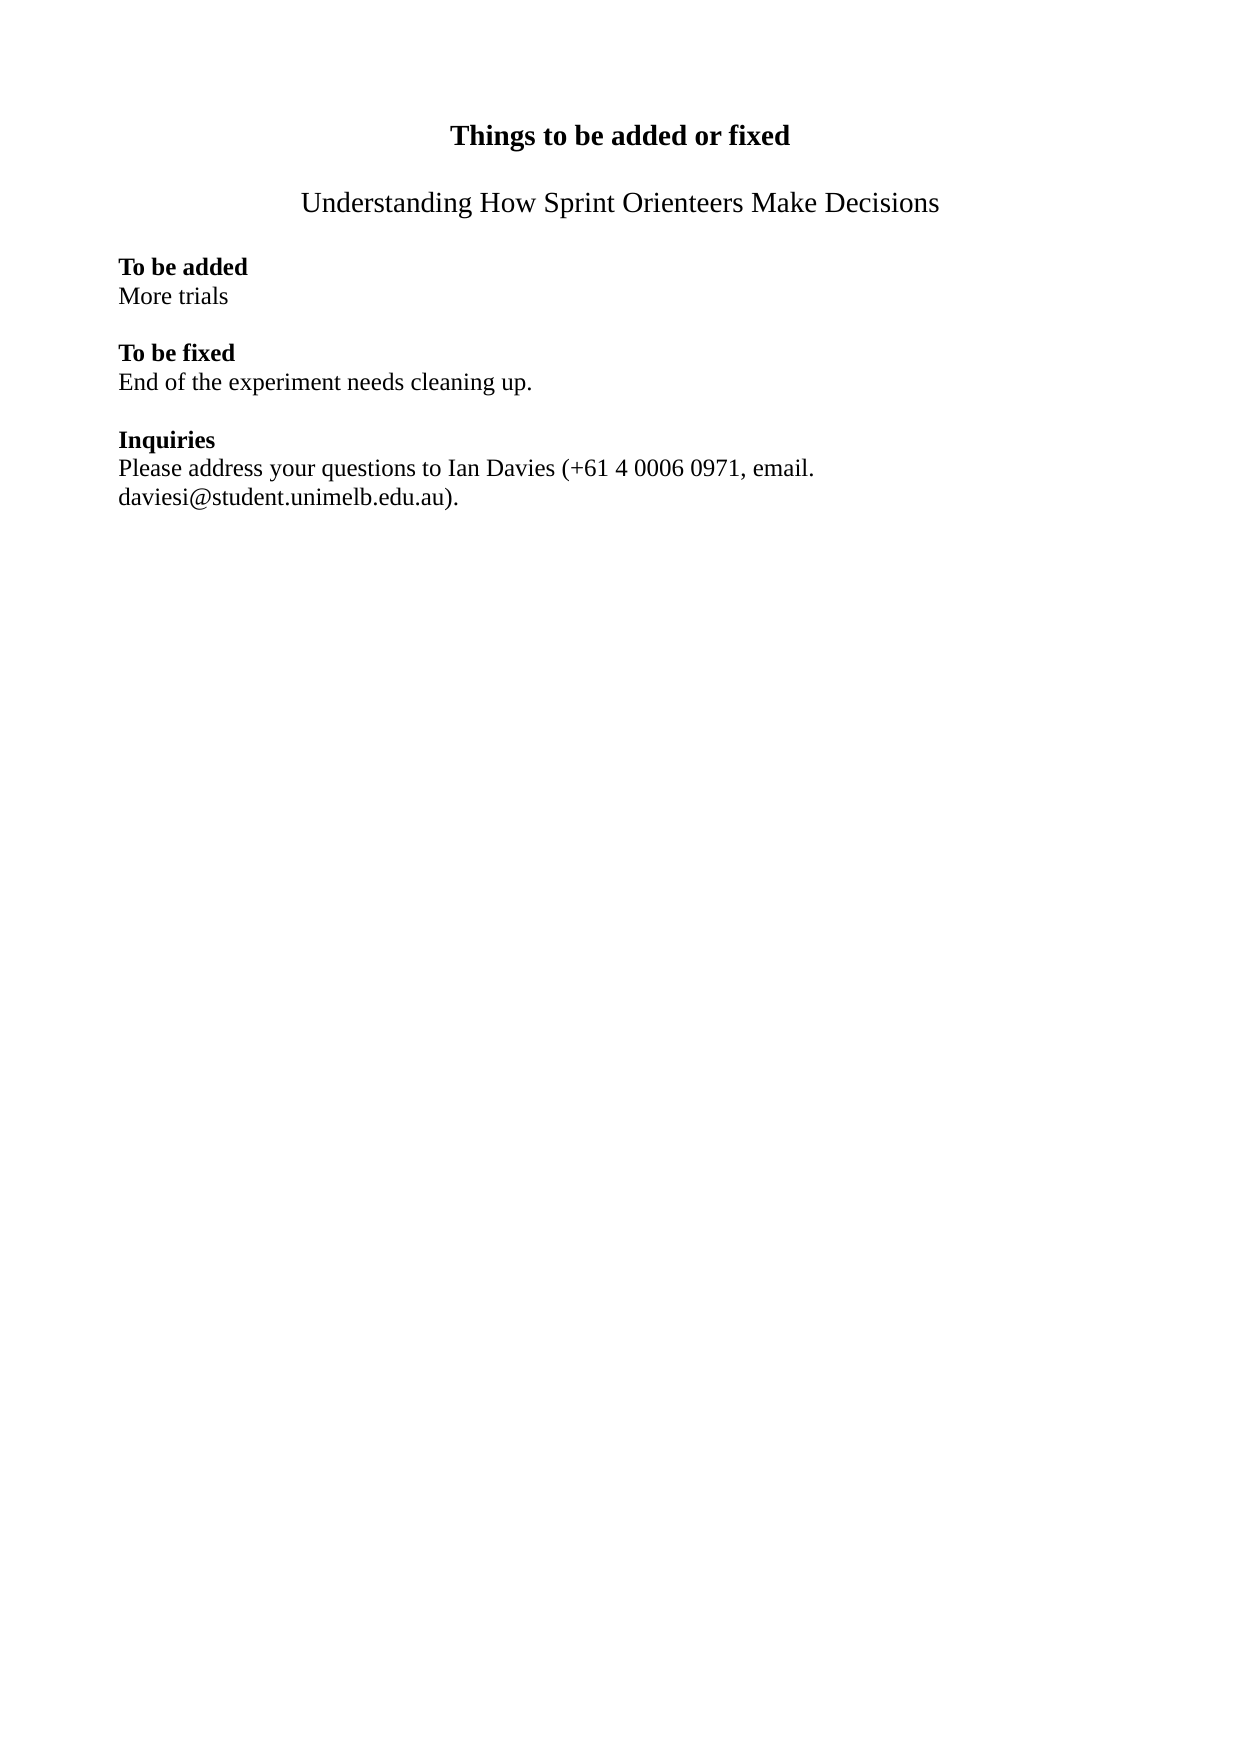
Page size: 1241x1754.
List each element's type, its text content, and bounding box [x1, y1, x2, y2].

text End of the experiment needs cleaning up. [118, 367, 1122, 396]
text Inquiries [118, 425, 1122, 453]
text More trials [118, 281, 1122, 310]
text Understanding How Sprint Orienteers Make Decisions [118, 185, 1122, 219]
text Things to be added or fixed [118, 118, 1122, 152]
text To be fixed [118, 338, 1122, 367]
text To be added [118, 252, 1122, 281]
text Please address your questions to Ian Davies (+61 4 0006 0971, email. daviesi@student.unimelb.edu.au). [118, 453, 1122, 511]
